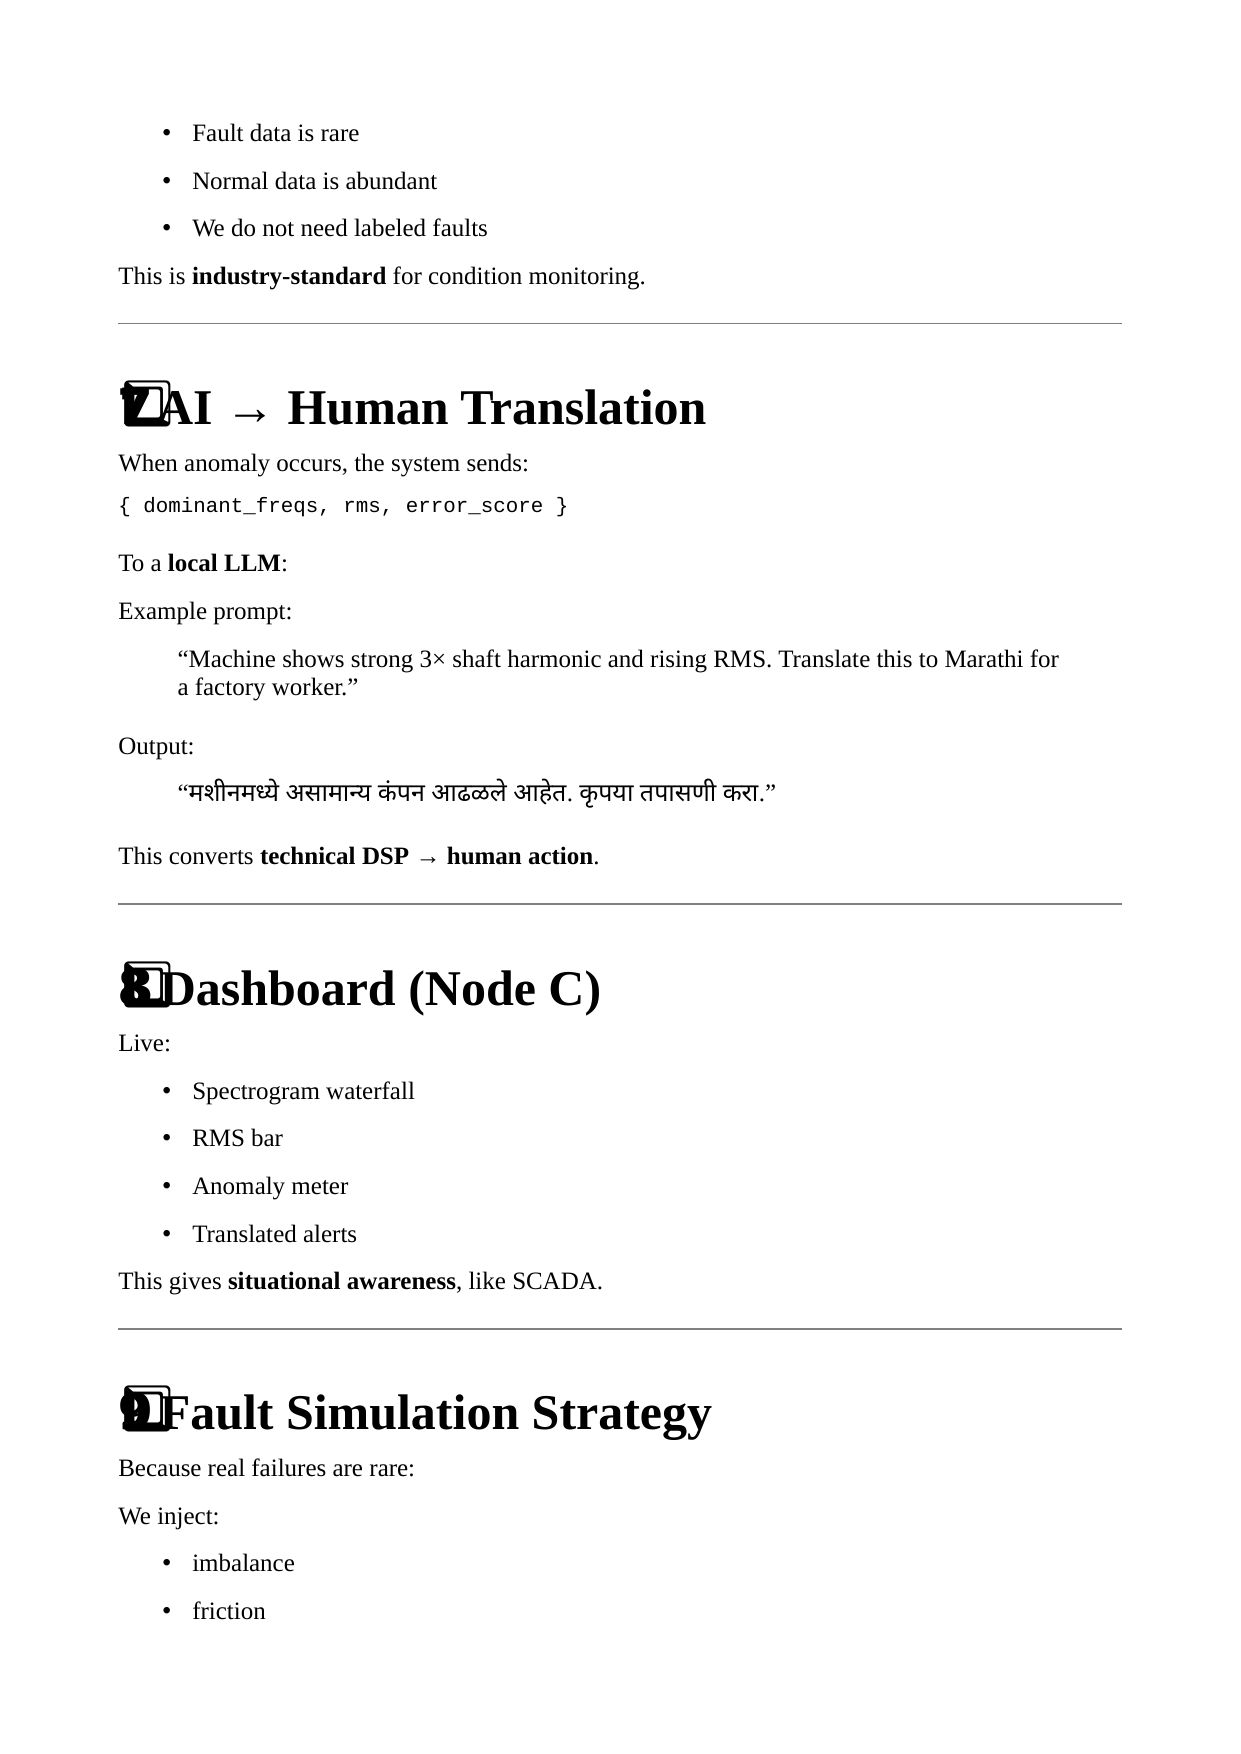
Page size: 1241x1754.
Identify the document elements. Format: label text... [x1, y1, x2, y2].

text This converts technical DSP → human action. [118, 841, 1122, 870]
list Fault data is rare [162, 118, 1122, 147]
list Anomaly meter [162, 1171, 1122, 1200]
text { dominant_freqs, rms, error_score } [118, 495, 1122, 519]
list We do not need labeled faults [162, 213, 1122, 242]
text Because real failures are rare: [118, 1453, 1122, 1482]
text Example prompt: [118, 596, 1122, 625]
text To a local LLM: [118, 548, 1122, 577]
text This gives situational awareness, like SCADA. [118, 1266, 1122, 1295]
subtitle 7️⃣ AI → Human Translation [118, 378, 1122, 435]
text Output: [118, 731, 1122, 759]
list imbalance [162, 1548, 1122, 1577]
text We inject: [118, 1501, 1122, 1529]
list RMS bar [162, 1123, 1122, 1152]
list friction [162, 1596, 1122, 1625]
list Translated alerts [162, 1219, 1122, 1247]
subtitle 8️⃣ Dashboard (Node C) [118, 958, 1122, 1016]
subtitle 9️⃣ Fault Simulation Strategy [118, 1383, 1122, 1441]
text “Machine shows strong 3× shaft harmonic and rising RMS. Translate this to Marathi for a factory worker.” [177, 644, 1063, 701]
list Spectrogram waterfall [162, 1076, 1122, 1104]
text This is industry-standard for condition monitoring. [118, 261, 1122, 290]
list Normal data is abundant [162, 166, 1122, 194]
text When anomaly occurs, the system sends: [118, 448, 1122, 477]
text “मशीनमध्ये असामान्य कंपन आढळले आहेत. कृपया तपासणी करा.” [177, 778, 1063, 812]
text Live: [118, 1028, 1122, 1057]
